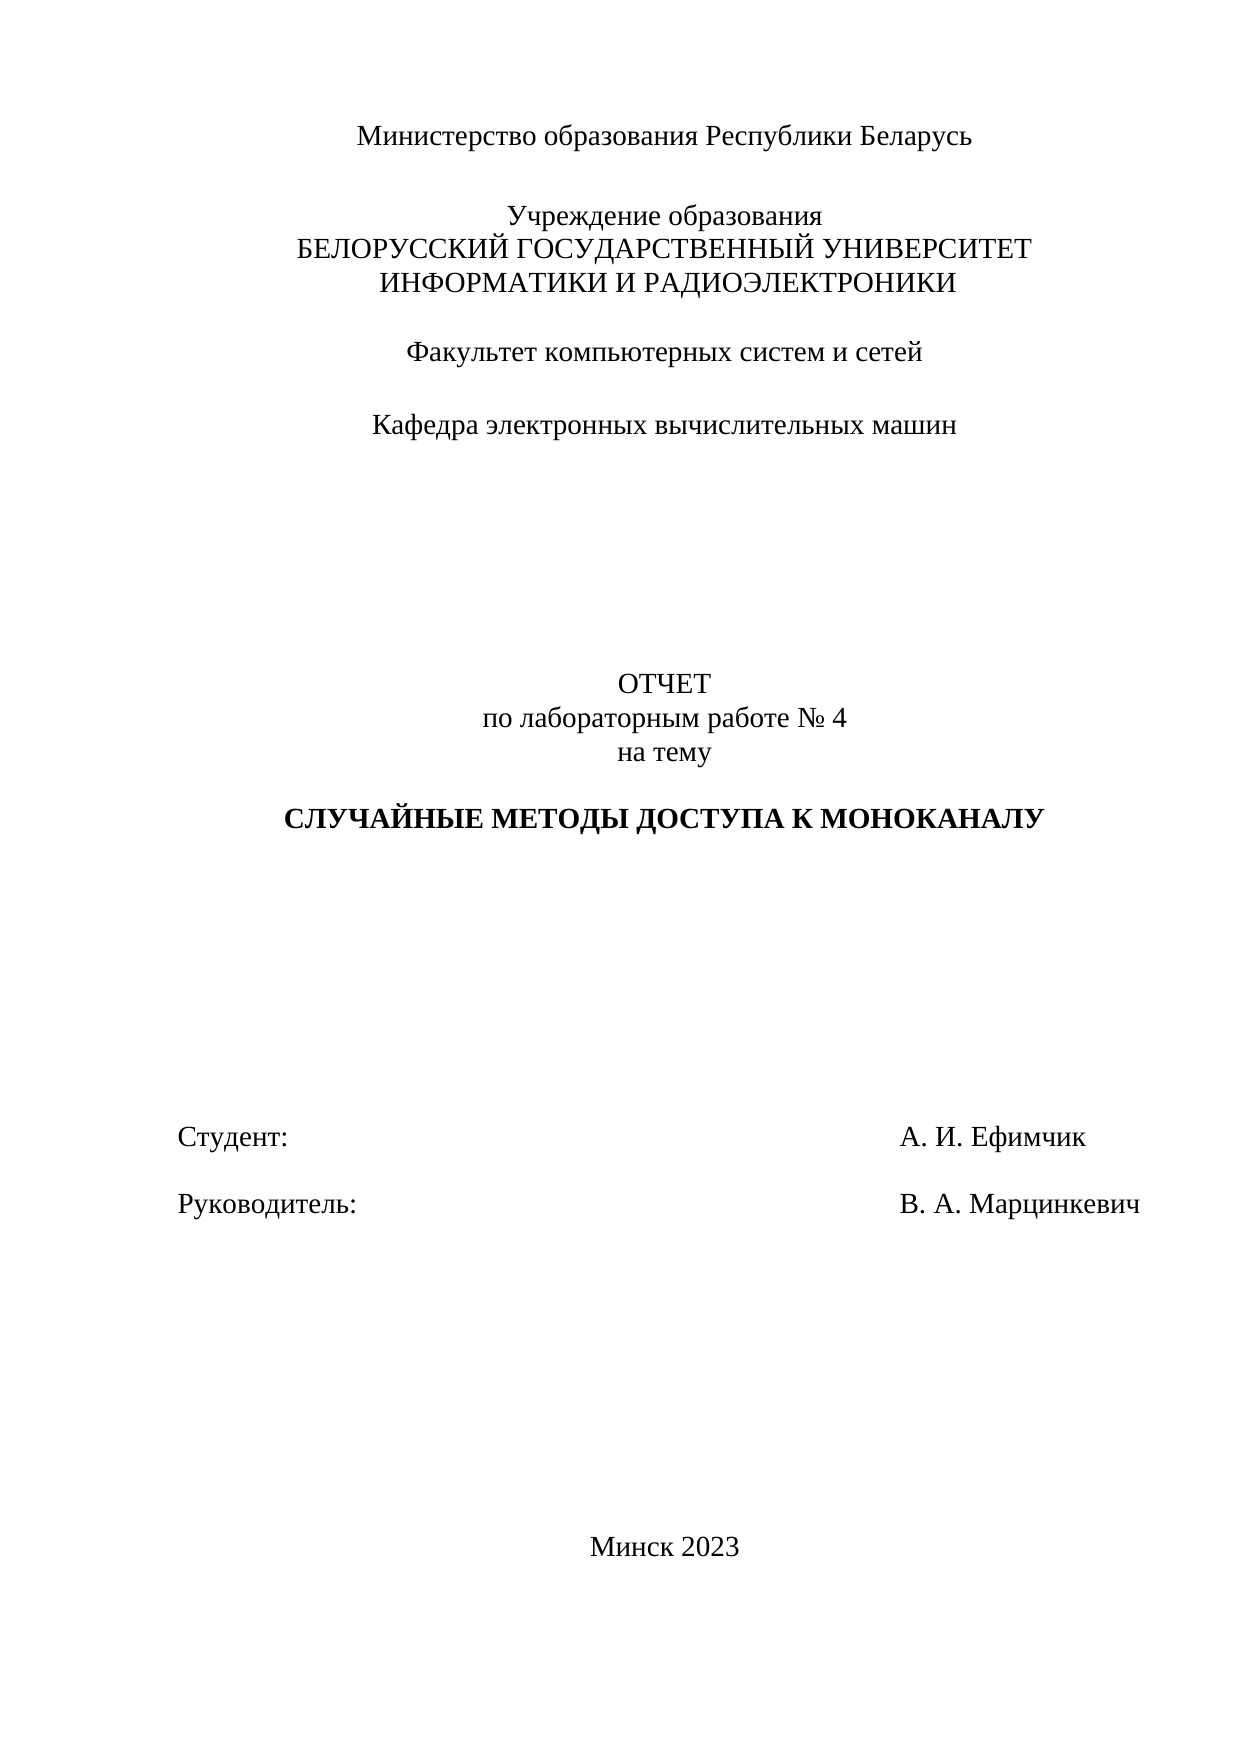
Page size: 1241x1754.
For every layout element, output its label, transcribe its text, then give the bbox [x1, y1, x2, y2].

text Руководитель: В. А. Марцинкевич [177, 1153, 1152, 1220]
text на тему [177, 734, 1152, 767]
text Кафедра электронных вычислительных машин [177, 407, 1152, 440]
text ОТЧЕТ [177, 667, 1152, 700]
text Студент: А. И. Ефимчик [177, 1086, 1152, 1153]
text Факультет компьютерных систем и сетей [177, 334, 1152, 368]
text СЛУЧАЙНЫЕ МЕТОДЫ ДОСТУПА К МОНОКАНАЛУ [177, 801, 1152, 834]
text по лабораторным работе № 4 [177, 700, 1152, 734]
text ИНФОРМАТИКИ И РАДИОЭЛЕКТРОНИКИ [177, 265, 1152, 298]
text БЕЛОРУССКИЙ ГОСУДАРСТВЕННЫЙ УНИВЕРСИТЕТ [177, 231, 1152, 265]
text Министерство образования Республики Беларусь [177, 118, 1152, 152]
text Учреждение образования [177, 198, 1152, 231]
text Минск 2023 [177, 1529, 1152, 1563]
